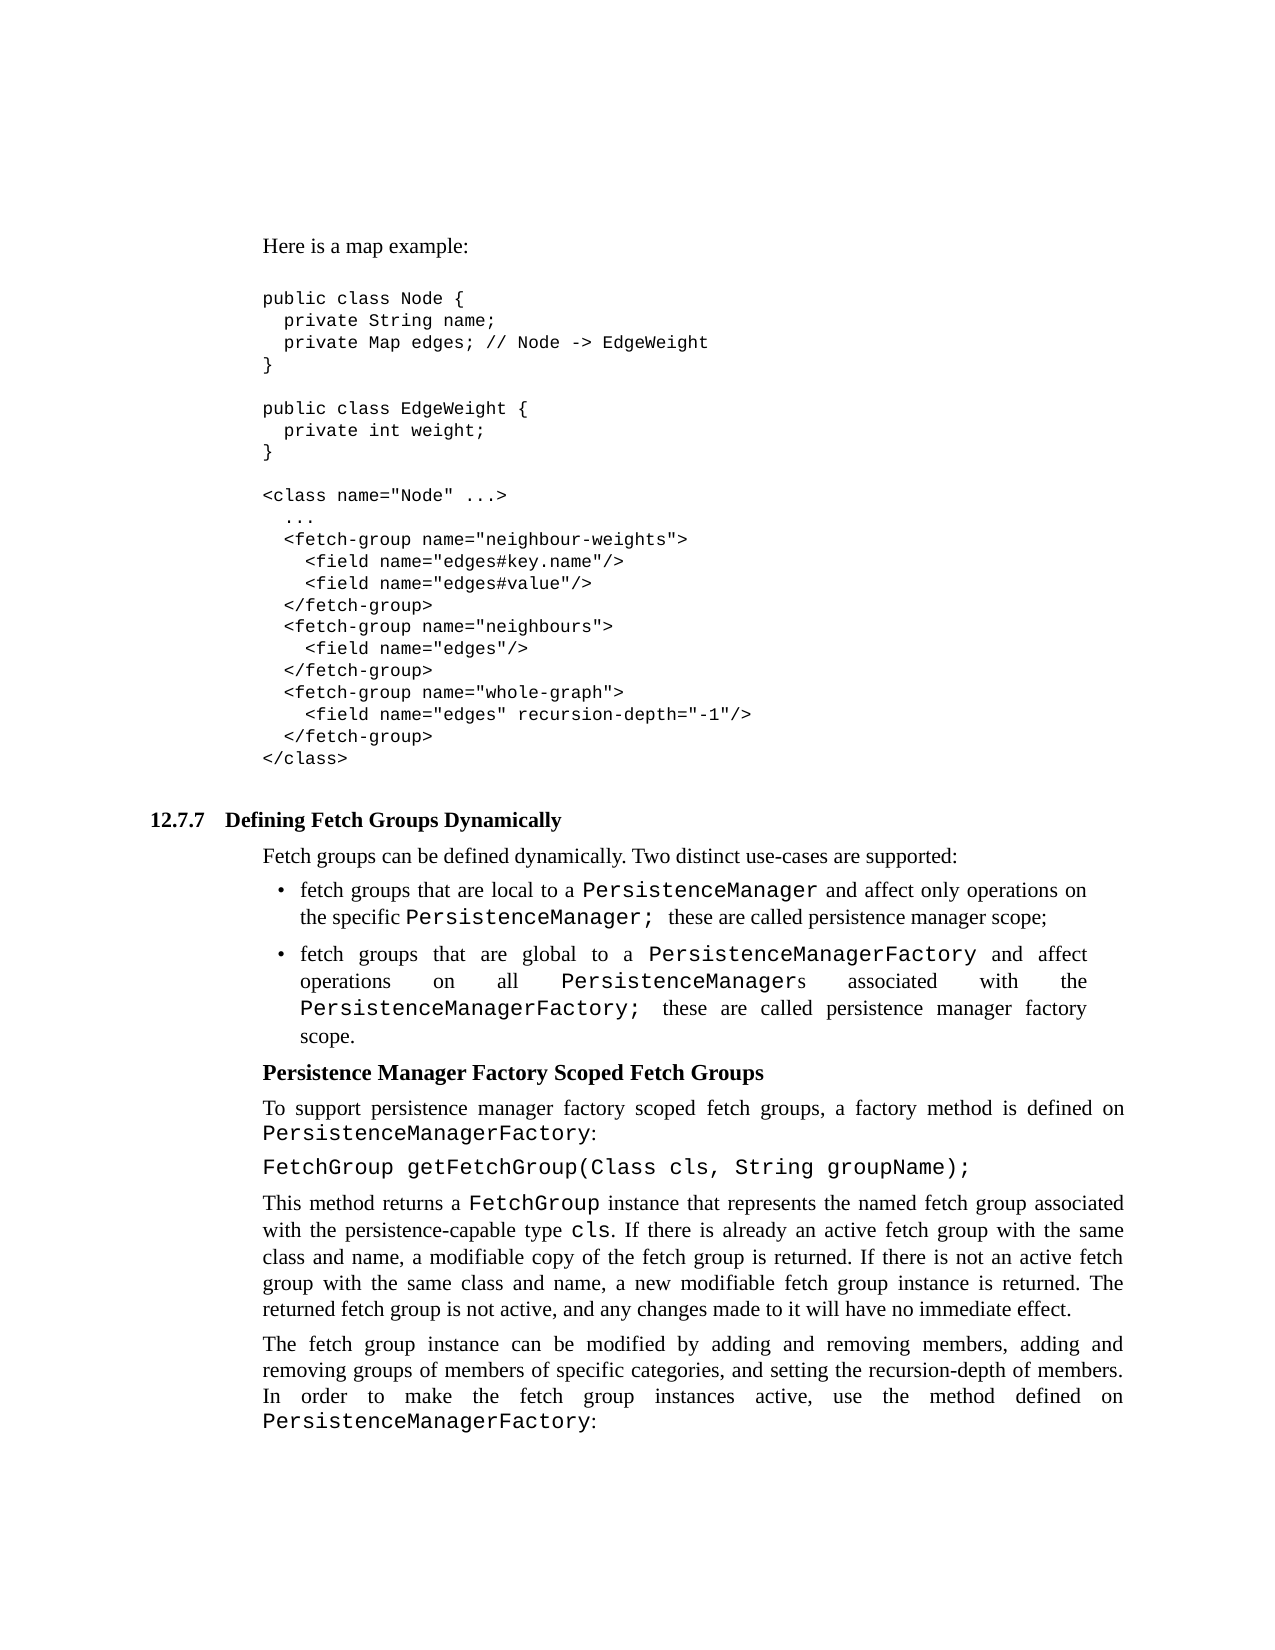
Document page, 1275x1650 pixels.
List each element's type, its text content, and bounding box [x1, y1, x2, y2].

text public class EdgeWeight { [262, 397, 1125, 419]
text <field name="edges#key.name"/> [262, 551, 1125, 572]
text Here is a map example: [262, 232, 1125, 258]
text <field name="edges"/> [262, 638, 1125, 660]
text </class> [262, 747, 1125, 769]
text To support persistence manager factory scoped fetch groups, a factory method is defined on PersistenceManagerFactory: [262, 1094, 1125, 1147]
text • fetch groups that are local to a PersistenceManager and affect only operations on the specific PersistenceManager; these are called persistence manager scope; [277, 877, 1087, 931]
subtitle Defining Fetch Groups Dynamically [150, 806, 1125, 832]
text Fetch groups can be defined dynamically. Two distinct use-cases are supported: [262, 842, 1125, 868]
text <field name="edges#value"/> [262, 572, 1125, 594]
subtitle Persistence Manager Factory Scoped Fetch Groups [150, 1058, 1125, 1086]
text } [262, 441, 1125, 463]
text private int weight; [262, 419, 1125, 441]
text public class Node { [262, 288, 1125, 310]
text The fetch group instance can be modified by adding and removing members, adding and removing groups of members of specific categories, and setting the recursion-depth of members. In order to make the fetch group instances active, use the method defined on PersistenceManagerFactory: [262, 1330, 1125, 1435]
text <field name="edges" recursion-depth="-1"/> [262, 704, 1125, 726]
text • fetch groups that are global to a PersistenceManagerFactory and affect operations on all PersistenceManagers associated with the PersistenceManagerFactory; these are called persistence manager factory scope. [277, 941, 1087, 1048]
text private String name; [262, 310, 1125, 332]
text </fetch-group> [262, 594, 1125, 616]
text </fetch-group> [262, 726, 1125, 747]
text private Map edges; // Node -> EdgeWeight [262, 332, 1125, 354]
text } [262, 354, 1125, 376]
text <fetch-group name="neighbours"> [262, 616, 1125, 638]
text This method returns a FetchGroup instance that represents the named fetch group associated with the persistence-capable type cls. If there is already an active fetch group with the same class and name, a modifiable copy of the fetch group is returned. If there is not an active fetch group with the same class and name, a new modifiable fetch group instance is returned. The returned fetch group is not active, and any changes made to it will have no immediate effect. [262, 1189, 1125, 1322]
text <class name="Node" ...> [262, 485, 1125, 507]
text FetchGroup getFetchGroup(Class cls, String groupName); [262, 1155, 1125, 1181]
text ... [262, 507, 1125, 529]
text <fetch-group name="whole-graph"> [262, 682, 1125, 704]
text <fetch-group name="neighbour-weights"> [262, 529, 1125, 551]
text </fetch-group> [262, 660, 1125, 682]
